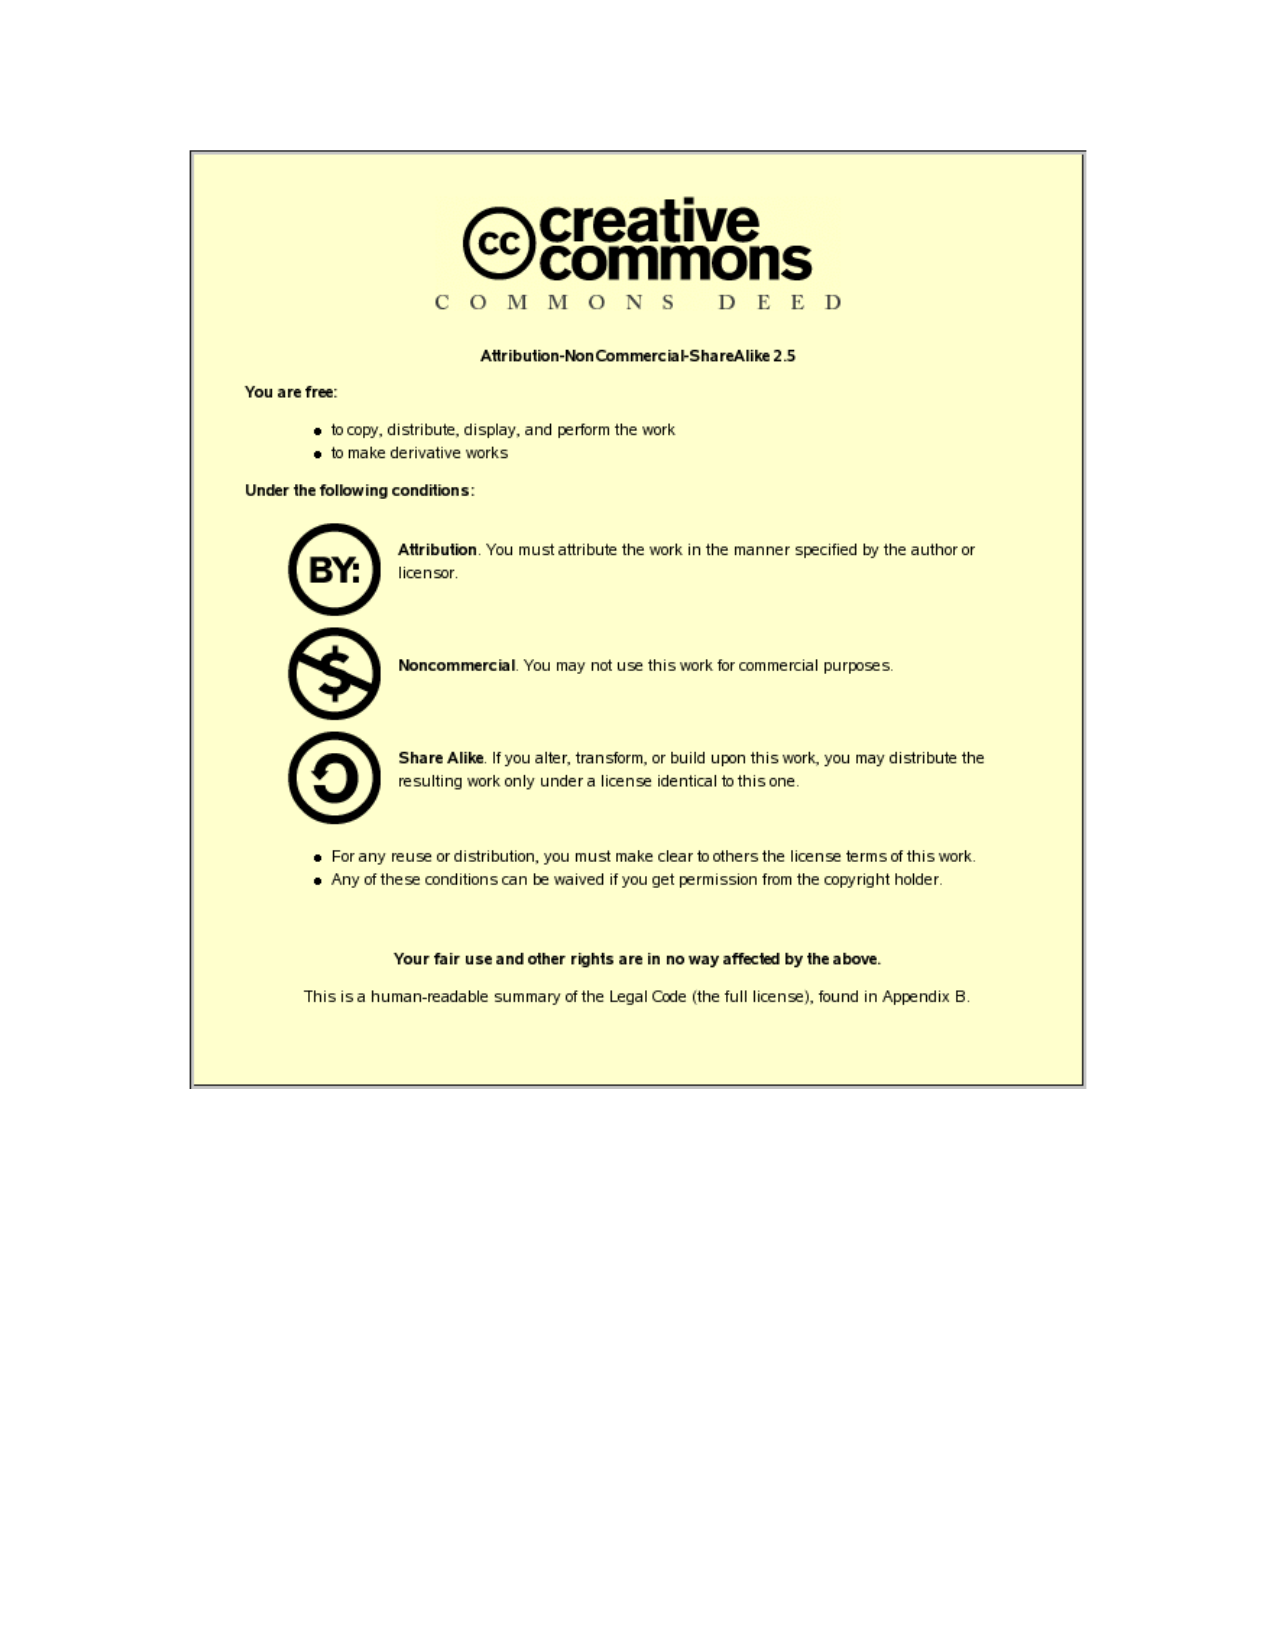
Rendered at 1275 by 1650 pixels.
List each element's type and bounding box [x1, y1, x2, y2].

picture [187, 150, 1088, 1089]
